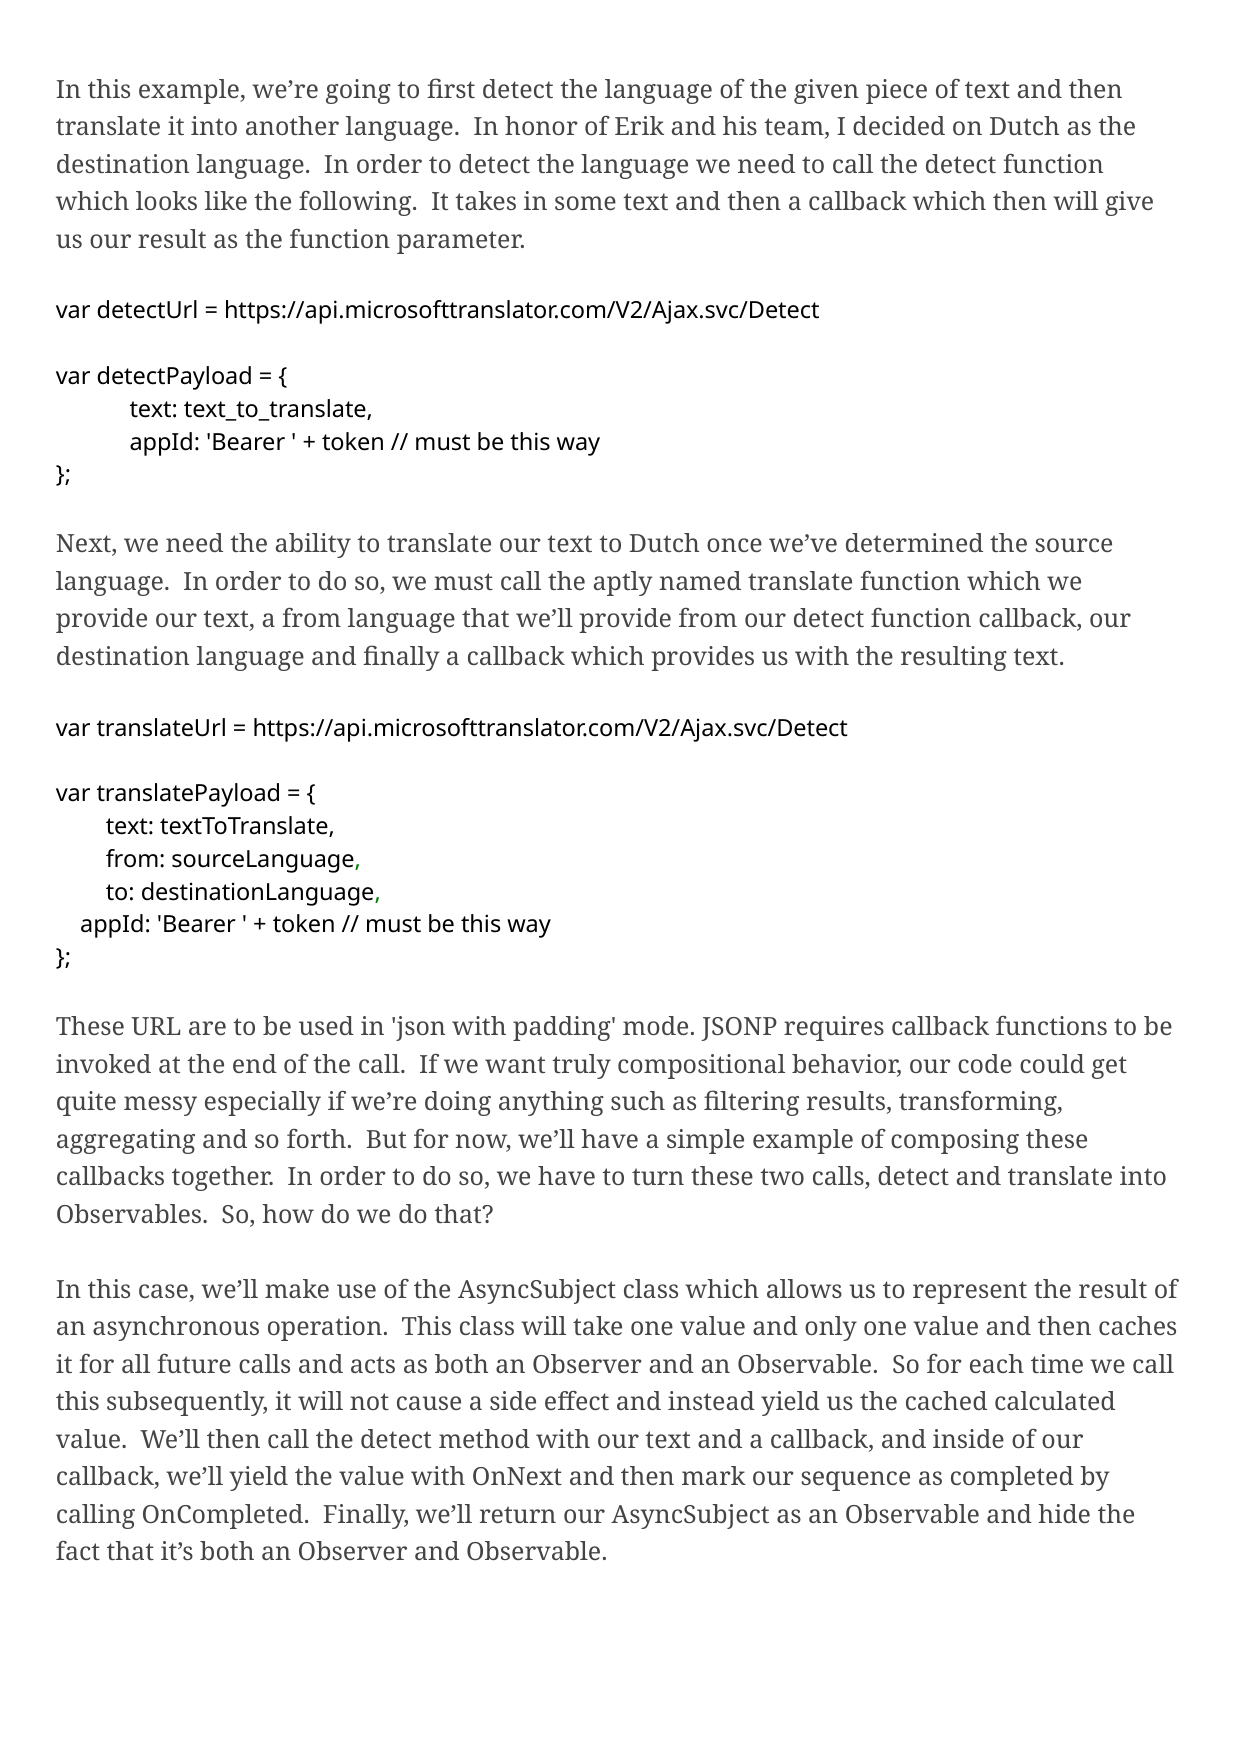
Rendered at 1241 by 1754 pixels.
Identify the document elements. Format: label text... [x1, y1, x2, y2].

text var translatePayload = { [56, 776, 1178, 808]
text Next, we need the ability to translate our text to Dutch once we’ve determined the source language. In order to do so, we must call the aptly named translate function which we provide our text, a from language that we’ll provide from our detect function callback, our destination language and finally a callback which provides us with the resulting text. [56, 522, 1178, 672]
text In this case, we’ll make use of the AsyncSubject class which allows us to represent the result of an asynchronous operation. This class will take one value and only one value and then caches it for all future calls and acts as both an Observer and an Observable. So for each time we call this subsequently, it will not cause a side effect and instead yield us the cached calculated value. We’ll then call the detect method with our text and a callback, and inside of our callback, we’ll yield the value with OnNext and then mark our sequence as completed by calling OnCompleted. Finally, we’ll return our AsyncSubject as an Observable and hide the fact that it’s both an Observer and Observable. [56, 1268, 1178, 1568]
text text: text_to_translate, [56, 391, 1178, 424]
text to: destinationLanguage, [56, 874, 1178, 907]
text These URL are to be used in 'json with padding' mode. JSONP requires callback functions to be invoked at the end of the call. If we want truly compositional behavior, our code could get quite messy especially if we’re doing anything such as filtering results, transforming, aggregating and so forth. But for now, we’ll have a simple example of composing these callbacks together. In order to do so, we have to turn these two calls, detect and translate into Observables. So, how do we do that? [56, 1005, 1178, 1230]
text var translateUrl = https://api.microsofttranslator.com/V2/Ajax.svc/Detect [56, 710, 1178, 743]
text appId: 'Bearer ' + token // must be this way [56, 424, 1178, 457]
text from: sourceLanguage, [56, 841, 1178, 874]
text }; [56, 940, 1178, 972]
text var detectUrl = https://api.microsofttranslator.com/V2/Ajax.svc/Detect [56, 293, 1178, 326]
text appId: 'Bearer ' + token // must be this way [56, 907, 1178, 940]
text }; [56, 457, 1178, 490]
text In this example, we’re going to first detect the language of the given piece of text and then translate it into another language. In honor of Erik and his team, I decided on Dutch as the destination language. In order to detect the language we need to call the detect function which looks like the following. It takes in some text and then a callback which then will give us our result as the function parameter. [56, 68, 1178, 255]
text var detectPayload = { [56, 358, 1178, 391]
text text: textToTranslate, [56, 808, 1178, 841]
